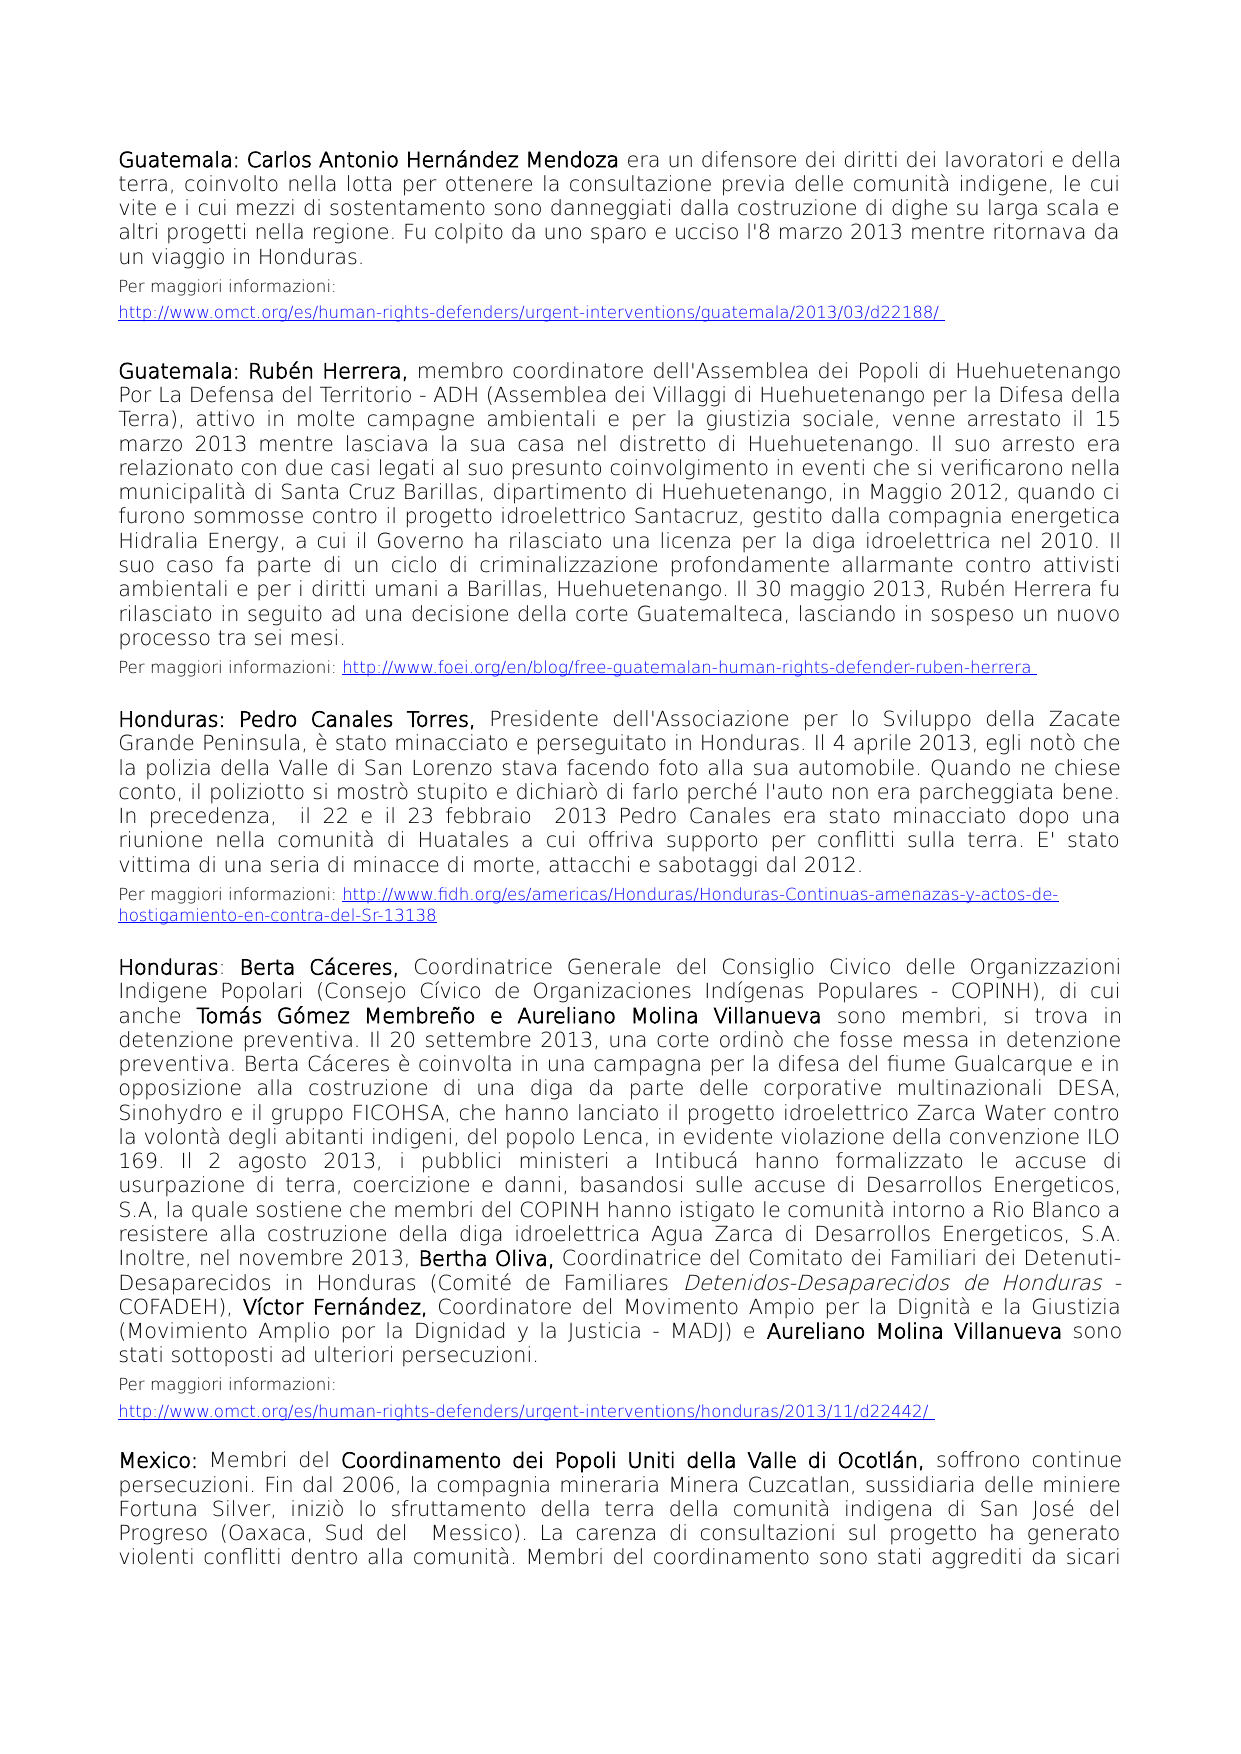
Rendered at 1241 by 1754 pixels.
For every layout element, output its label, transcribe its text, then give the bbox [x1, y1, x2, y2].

text Mexico: Membri del Coordinamento dei Popoli Uniti della Valle di Ocotlán, soffrono continue persecuzioni. Fin dal 2006, la compagnia mineraria Minera Cuzcatlan, sussidiaria delle miniere Fortuna Silver, iniziò lo sfruttamento della terra della comunità indigena di San José del Progreso (Oaxaca, Sud del Messico). La carenza di consultazioni sul progetto ha generato violenti conflitti dentro alla comunità. Membri del coordinamento sono stati aggrediti da sicari [118, 1448, 1122, 1570]
text Per maggiori informazioni: http://www.foei.org/en/blog/free-guatemalan-human-rights-defender-ruben-herrera [118, 656, 1122, 677]
text http://www.omct.org/es/human-rights-defenders/urgent-interventions/guatemala/2013/03/d22188/ [118, 302, 1122, 323]
text http://www.omct.org/es/human-rights-defenders/urgent-interventions/honduras/2013/11/d22442/ [118, 1401, 1122, 1421]
text Per maggiori informazioni: [118, 275, 1122, 296]
text Honduras: Pedro Canales Torres, Presidente dell'Associazione per lo Sviluppo della Zacate Grande Peninsula, è stato minacciato e perseguitato in Honduras. Il 4 aprile 2013, egli notò che la polizia della Valle di San Lorenzo stava facendo foto alla sua automobile. Quando ne chiese conto, il poliziotto si mostrò stupito e dichiarò di farlo perché l'auto non era parcheggiata bene. In precedenza, il 22 e il 23 febbraio 2013 Pedro Canales era stato minacciato dopo una riunione nella comunità di Huatales a cui offriva supporto per conflitti sulla terra. E' stato vittima di una seria di minacce di morte, attacchi e sabotaggi dal 2012. [118, 707, 1122, 877]
text Honduras: Berta Cáceres, Coordinatrice Generale del Consiglio Civico delle Organizzazioni Indigene Popolari (Consejo Cívico de Organizaciones Indígenas Populares - COPINH), di cui anche Tomás Gómez Membreño e Aureliano Molina Villanueva sono membri, si trova in detenzione preventiva. Il 20 settembre 2013, una corte ordinò che fosse messa in detenzione preventiva. Berta Cáceres è coinvolta in una campagna per la difesa del fiume Gualcarque e in opposizione alla costruzione di una diga da parte delle corporative multinazionali DESA, Sinohydro e il gruppo FICOHSA, che hanno lanciato il progetto idroelettrico Zarca Water contro la volontà degli abitanti indigeni, del popolo Lenca, in evidente violazione della convenzione ILO 169. Il 2 agosto 2013, i pubblici ministeri a Intibucá hanno formalizzato le accuse di usurpazione di terra, coercizione e danni, basandosi sulle accuse di Desarrollos Energeticos, S.A, la quale sostiene che membri del COPINH hanno istigato le comunità intorno a Rio Blanco a resistere alla costruzione della diga idroelettrica Agua Zarca di Desarrollos Energeticos, S.A. Inoltre, nel novembre 2013, Bertha Oliva, Coordinatrice del Comitato dei Familiari dei Detenuti-Desaparecidos in Honduras (Comité de Familiares Detenidos-Desaparecidos de Honduras - COFADEH), Víctor Fernández, Coordinatore del Movimento Ampio per la Dignità e la Giustizia (Movimiento Amplio por la Dignidad y la Justicia - MADJ) e Aureliano Molina Villanueva sono stati sottoposti ad ulteriori persecuzioni. [118, 955, 1122, 1368]
text Per maggiori informazioni: http://www.fidh.org/es/americas/Honduras/Honduras-Continuas-amenazas-y-actos-de-hostigamiento-en-contra-del-Sr-13138 [118, 883, 1122, 925]
text Guatemala: Carlos Antonio Hernández Mendoza era un difensore dei diritti dei lavoratori e della terra, coinvolto nella lotta per ottenere la consultazione previa delle comunità indigene, le cui vite e i cui mezzi di sostentamento sono danneggiati dalla costruzione di dighe su larga scala e altri progetti nella regione. Fu colpito da uno sparo e ucciso l'8 marzo 2013 mentre ritornava da un viaggio in Honduras. [118, 148, 1122, 269]
text Per maggiori informazioni: [118, 1374, 1122, 1394]
text Guatemala: Rubén Herrera, membro coordinatore dell'Assemblea dei Popoli di Huehuetenango Por La Defensa del Territorio - ADH (Assemblea dei Villaggi di Huehuetenango per la Difesa della Terra), attivo in molte campagne ambientali e per la giustizia sociale, venne arrestato il 15 marzo 2013 mentre lasciava la sua casa nel distretto di Huehuetenango. Il suo arresto era relazionato con due casi legati al suo presunto coinvolgimento in eventi che si verificarono nella municipalità di Santa Cruz Barillas, dipartimento di Huehuetenango, in Maggio 2012, quando ci furono sommosse contro il progetto idroelettrico Santacruz, gestito dalla compagnia energetica Hidralia Energy, a cui il Governo ha rilasciato una licenza per la diga idroelettrica nel 2010. Il suo caso fa parte di un ciclo di criminalizzazione profondamente allarmante contro attivisti ambientali e per i diritti umani a Barillas, Huehuetenango. Il 30 maggio 2013, Rubén Herrera fu rilasciato in seguito ad una decisione della corte Guatemalteca, lasciando in sospeso un nuovo processo tra sei mesi. [118, 359, 1122, 650]
